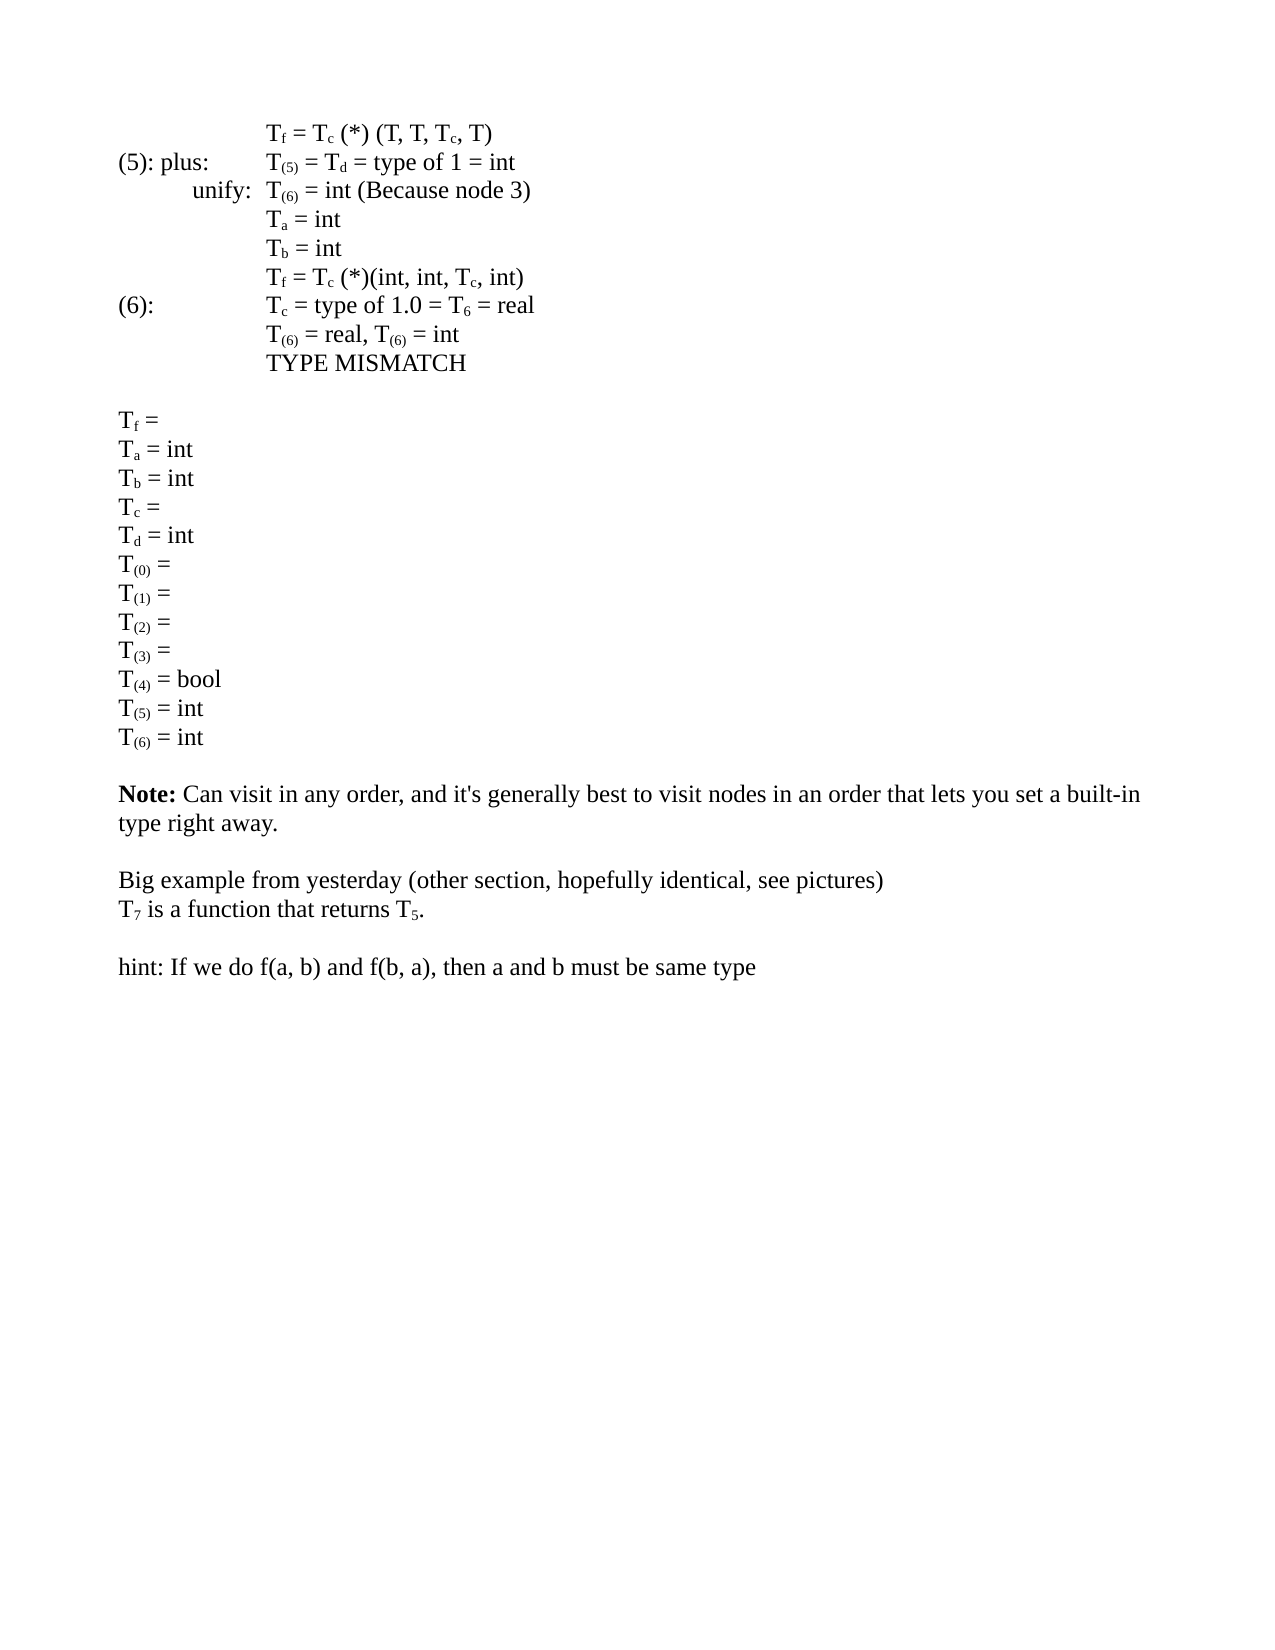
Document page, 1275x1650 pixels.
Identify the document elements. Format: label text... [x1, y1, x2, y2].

text T(3) = [118, 636, 1157, 664]
text Tf = [118, 406, 1157, 434]
text (5): plus: T(5) = Td = type of 1 = int [118, 147, 1157, 176]
text Tb = int [118, 463, 1157, 492]
text Tb = int [118, 233, 1157, 262]
text Tc = [118, 492, 1157, 521]
text Tf = Tc (*) (T, T, Tc, T) [118, 118, 1157, 147]
text unify: T(6) = int (Because node 3) [118, 176, 1157, 204]
text T(4) = bool [118, 664, 1157, 693]
text T(6) = int [118, 722, 1157, 751]
text T(2) = [118, 607, 1157, 636]
text Note: Can visit in any order, and it's generally best to visit nodes in an order that lets you set a built-in type right away. [118, 779, 1157, 837]
text T(6) = real, T(6) = int [118, 319, 1157, 348]
text (6): Tc = type of 1.0 = T6 = real [118, 291, 1157, 319]
text Tf = Tc (*)(int, int, Tc, int) [118, 262, 1157, 291]
text hint: If we do f(a, b) and f(b, a), then a and b must be same type [118, 952, 1157, 981]
text T(0) = [118, 549, 1157, 578]
text Ta = int [118, 434, 1157, 463]
text Ta = int [118, 204, 1157, 233]
text T(5) = int [118, 693, 1157, 722]
text TYPE MISMATCH [118, 348, 1157, 377]
text Big example from yesterday (other section, hopefully identical, see pictures) [118, 866, 1157, 894]
text T7 is a function that returns T5. [118, 894, 1157, 923]
text Td = int [118, 521, 1157, 549]
text T(1) = [118, 578, 1157, 607]
